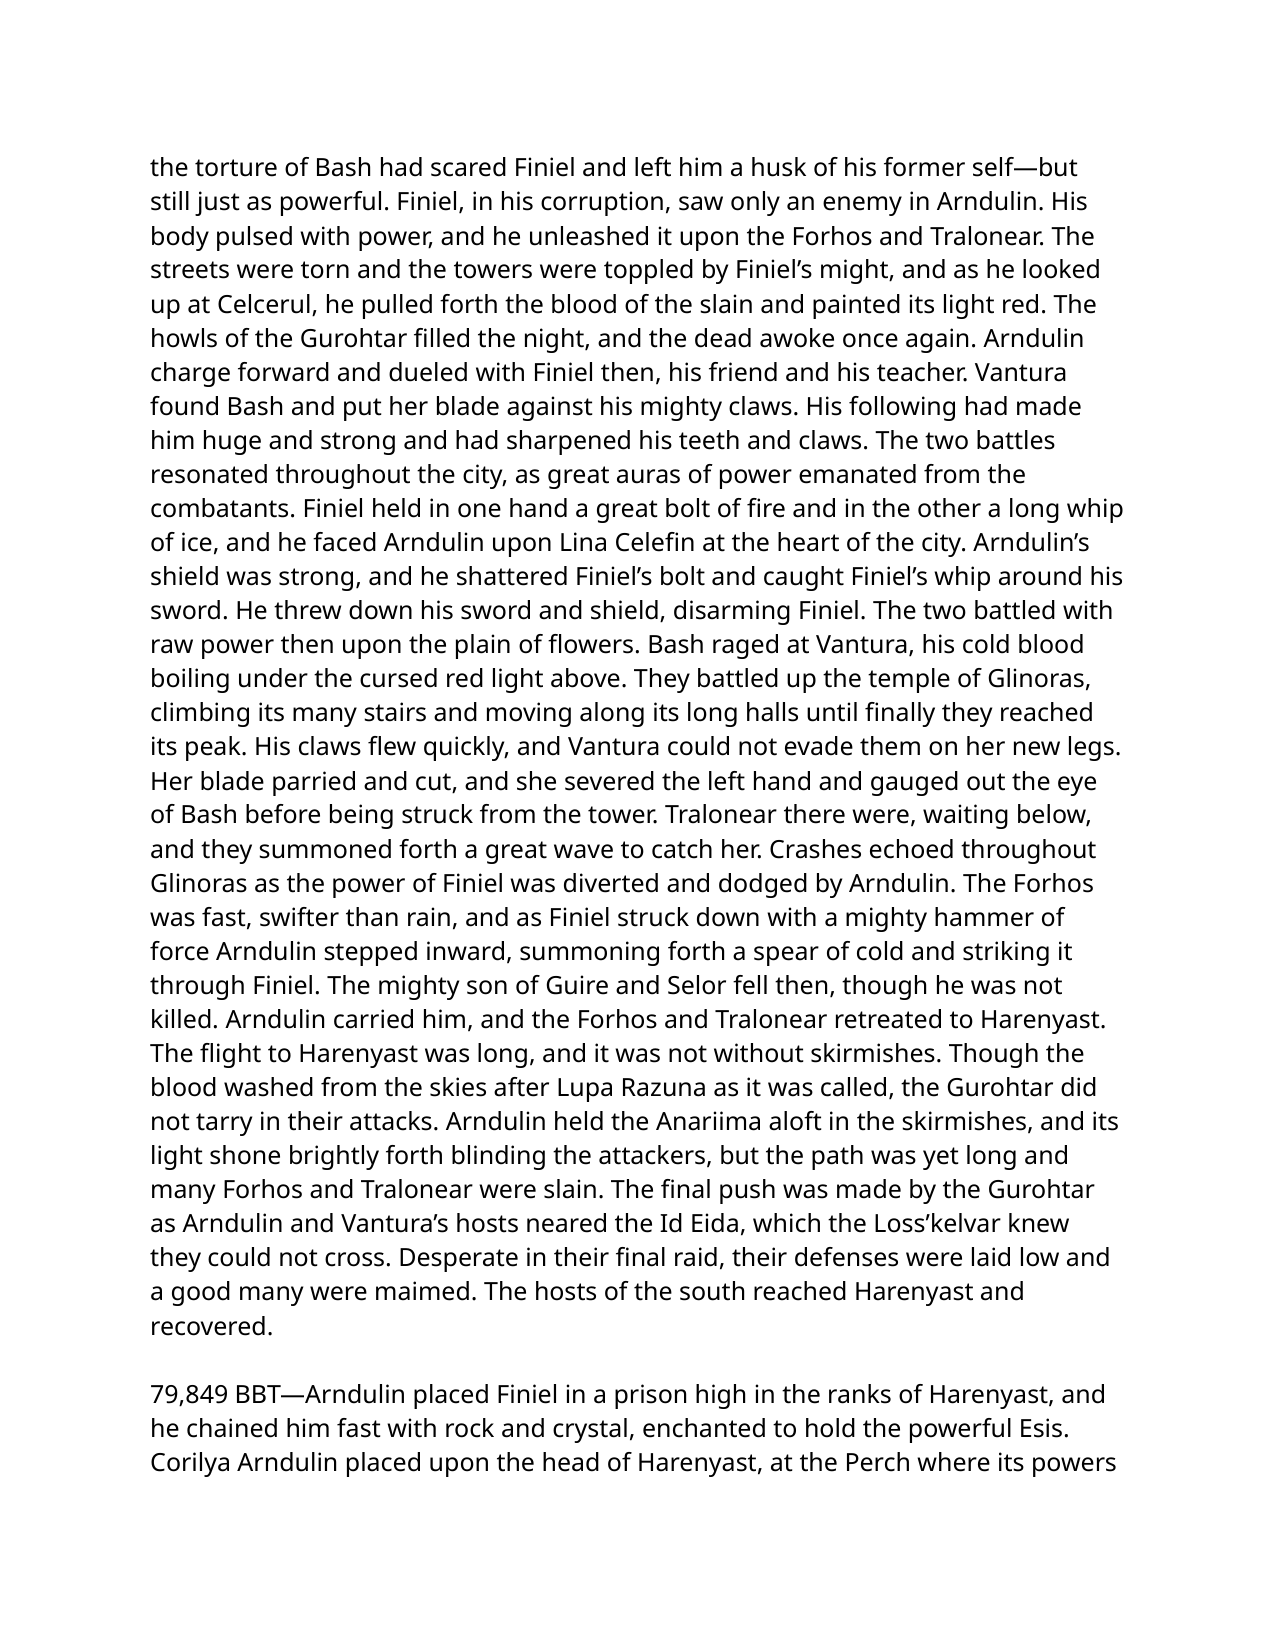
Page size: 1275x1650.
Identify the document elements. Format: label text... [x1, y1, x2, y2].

text the torture of Bash had scared Finiel and left him a husk of his former self—but still just as powerful. Finiel, in his corruption, saw only an enemy in Arndulin. His body pulsed with power, and he unleashed it upon the Forhos and Tralonear. The streets were torn and the towers were toppled by Finiel’s might, and as he looked up at Celcerul, he pulled forth the blood of the slain and painted its light red. The howls of the Gurohtar filled the night, and the dead awoke once again. Arndulin charge forward and dueled with Finiel then, his friend and his teacher. Vantura found Bash and put her blade against his mighty claws. His following had made him huge and strong and had sharpened his teeth and claws. The two battles resonated throughout the city, as great auras of power emanated from the combatants. Finiel held in one hand a great bolt of fire and in the other a long whip of ice, and he faced Arndulin upon Lina Celefin at the heart of the city. Arndulin’s shield was strong, and he shattered Finiel’s bolt and caught Finiel’s whip around his sword. He threw down his sword and shield, disarming Finiel. The two battled with raw power then upon the plain of flowers. Bash raged at Vantura, his cold blood boiling under the cursed red light above. They battled up the temple of Glinoras, climbing its many stairs and moving along its long halls until finally they reached its peak. His claws flew quickly, and Vantura could not evade them on her new legs. Her blade parried and cut, and she severed the left hand and gauged out the eye of Bash before being struck from the tower. Tralonear there were, waiting below, and they summoned forth a great wave to catch her. Crashes echoed throughout Glinoras as the power of Finiel was diverted and dodged by Arndulin. The Forhos was fast, swifter than rain, and as Finiel struck down with a mighty hammer of force Arndulin stepped inward, summoning forth a spear of cold and striking it through Finiel. The mighty son of Guire and Selor fell then, though he was not killed. Arndulin carried him, and the Forhos and Tralonear retreated to Harenyast. The flight to Harenyast was long, and it was not without skirmishes. Though the blood washed from the skies after Lupa Razuna as it was called, the Gurohtar did not tarry in their attacks. Arndulin held the Anariima aloft in the skirmishes, and its light shone brightly forth blinding the attackers, but the path was yet long and many Forhos and Tralonear were slain. The final push was made by the Gurohtar as Arndulin and Vantura’s hosts neared the Id Eida, which the Loss’kelvar knew they could not cross. Desperate in their final raid, their defenses were laid low and a good many were maimed. The hosts of the south reached Harenyast and recovered. [150, 150, 1125, 1342]
text 79,849 BBT—Arndulin placed Finiel in a prison high in the ranks of Harenyast, and he chained him fast with rock and crystal, enchanted to hold the powerful Esis. Corilya Arndulin placed upon the head of Harenyast, at the Perch where its powers [150, 1376, 1125, 1478]
